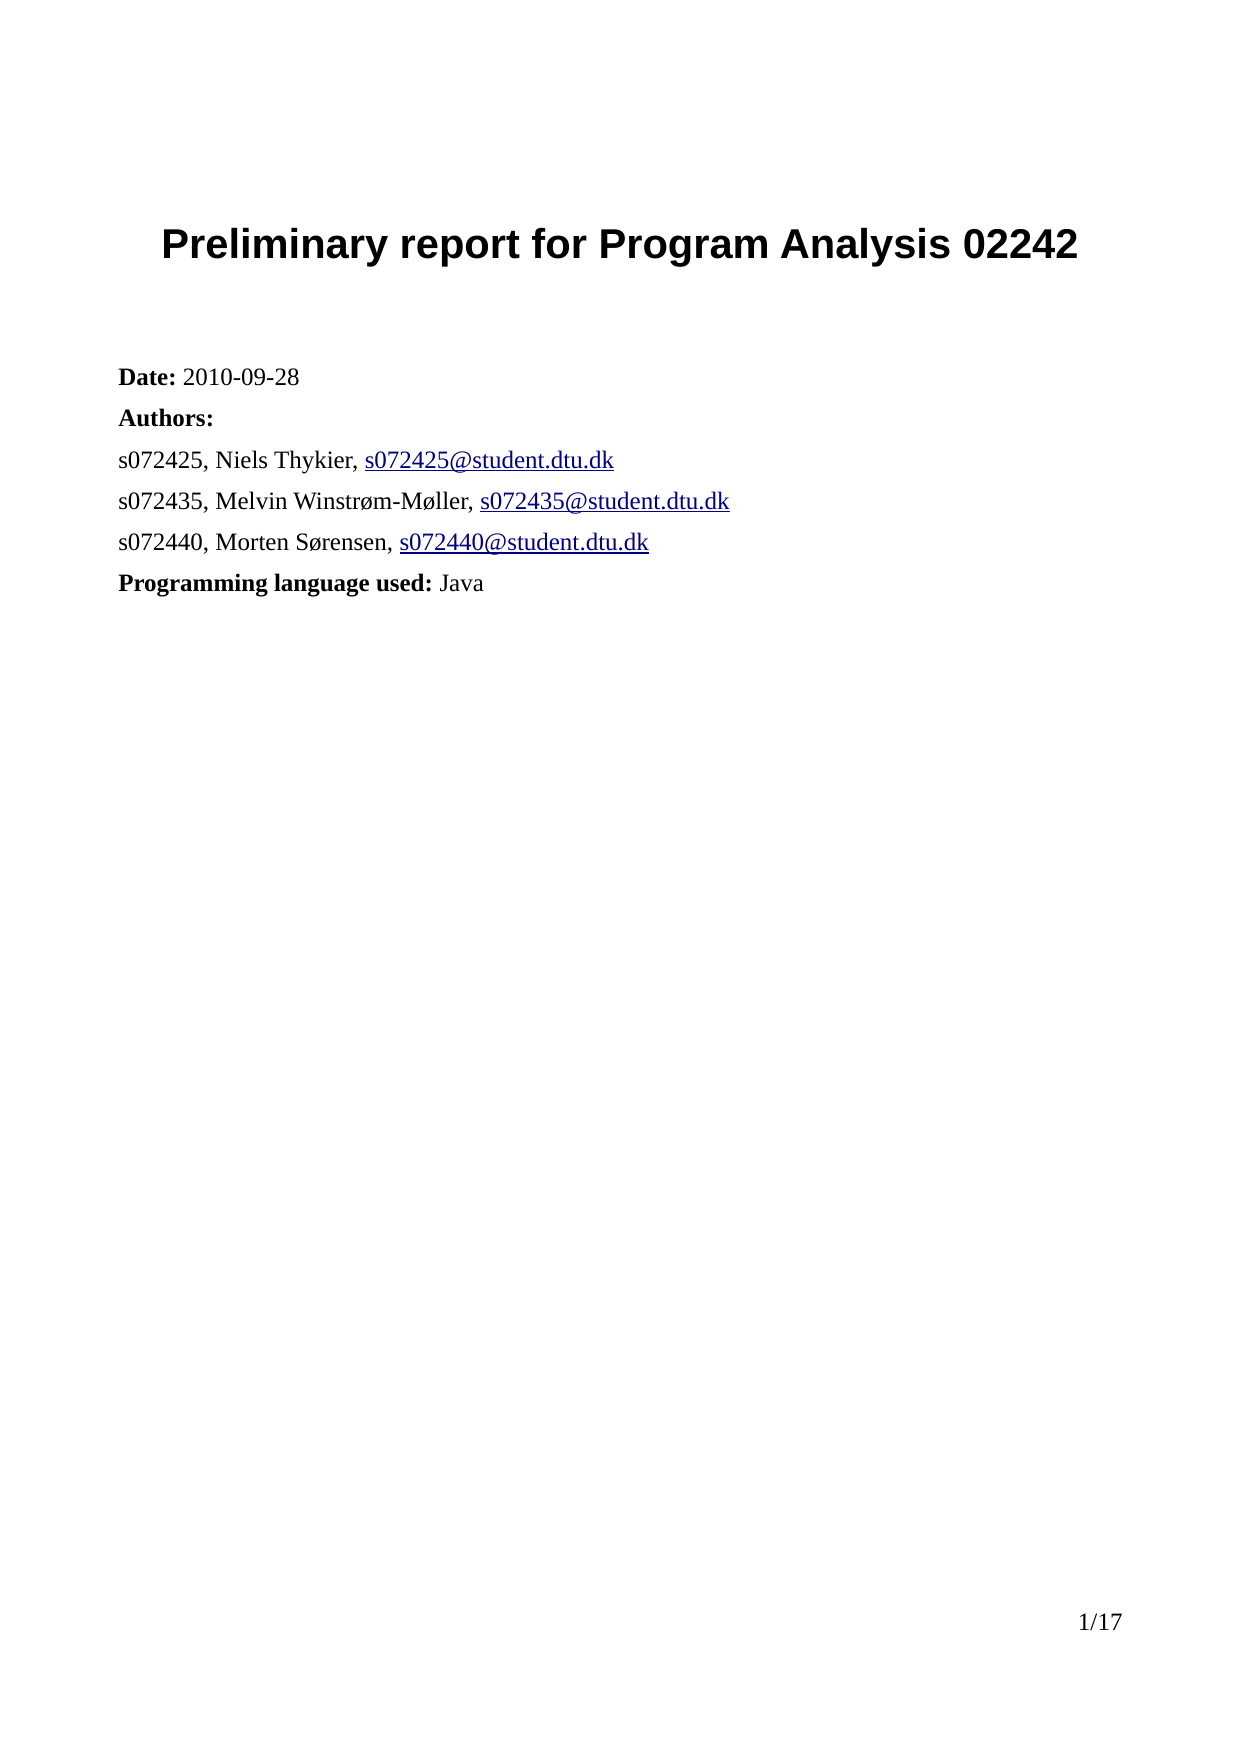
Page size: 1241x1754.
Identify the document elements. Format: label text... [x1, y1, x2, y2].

subtitle Preliminary report for Program Analysis 02242 [118, 219, 1122, 267]
text s072425, Niels Thykier, s072425@student.dtu.dk [118, 445, 1122, 473]
text s072435, Melvin Winstrøm-Møller, s072435@student.dtu.dk [118, 486, 1122, 515]
text Programming language used: Java [118, 568, 1122, 597]
text Authors: [118, 403, 1122, 432]
text Date: 2010-09-28 [118, 362, 1122, 391]
text s072440, Morten Sørensen, s072440@student.dtu.dk [118, 527, 1122, 556]
